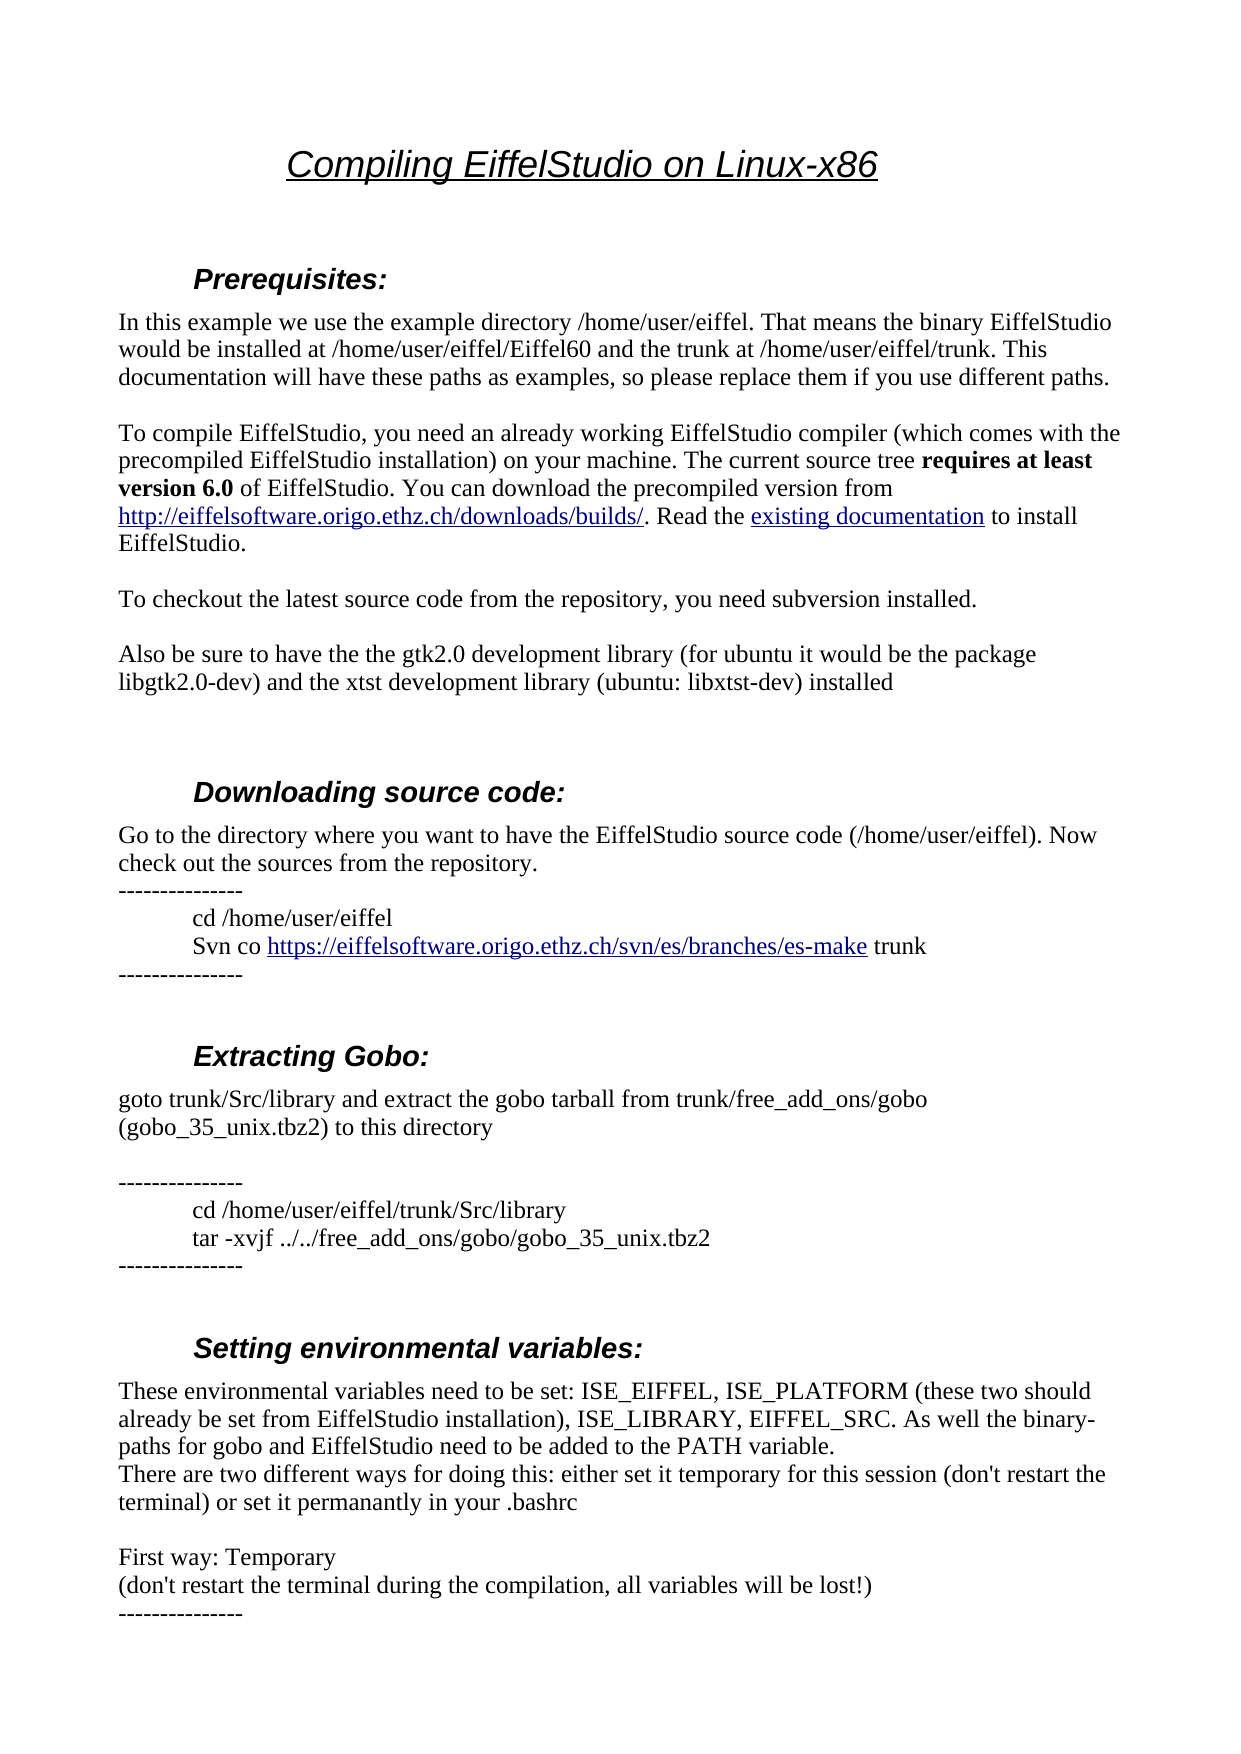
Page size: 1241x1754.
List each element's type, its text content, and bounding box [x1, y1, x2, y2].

text Also be sure to have the the gtk2.0 development library (for ubuntu it would be the package libgtk2.0-dev) and the xtst development library (ubuntu: libxtst-dev) installed [118, 640, 1122, 696]
text --------------- cd /home/user/eiffel/trunk/Src/library [118, 1168, 1122, 1224]
text In this example we use the example directory /home/user/eiffel. That means the binary EiffelStudio would be installed at /home/user/eiffel/Eiffel60 and the trunk at /home/user/eiffel/trunk. This documentation will have these paths as examples, so please replace them if you use different paths. [118, 308, 1122, 391]
text --------------- [118, 1599, 1122, 1626]
text These environmental variables need to be set: ISE_EIFFEL, ISE_PLATFORM (these two should already be set from EiffelStudio installation), ISE_LIBRARY, EIFFEL_SRC. As well the binary-paths for gobo and EiffelStudio need to be added to the PATH variable. [118, 1377, 1122, 1460]
text Go to the directory where you want to have the EiffelStudio source code (/home/user/eiffel). Now check out the sources from the repository. [118, 821, 1122, 877]
text --------------- [118, 1252, 1122, 1279]
subtitle Prerequisites: [118, 263, 1122, 295]
text --------------- [118, 877, 1122, 904]
text To checkout the latest source code from the repository, you need subversion installed. [118, 585, 1122, 613]
text goto trunk/Src/library and extract the gobo tarball from trunk/free_add_ons/gobo (gobo_35_unix.tbz2) to this directory [118, 1085, 1122, 1141]
subtitle Compiling EiffelStudio on Linux-x86 [0, 143, 1122, 185]
text First way: Temporary [118, 1543, 1122, 1571]
subtitle Downloading source code: [118, 776, 1122, 809]
text To compile EiffelStudio, you need an already working EiffelStudio compiler (which comes with the precompiled EiffelStudio installation) on your machine. The current source tree requires at least version 6.0 of EiffelStudio. You can download the precompiled version from http://eiffelsoftware.origo.ethz.ch/downloads/builds/. Read the existing documentation to install EiffelStudio. [118, 419, 1122, 557]
text (don't restart the terminal during the compilation, all variables will be lost!) [118, 1571, 1122, 1599]
text Svn co https://eiffelsoftware.origo.ethz.ch/svn/es/branches/es-make trunk [118, 932, 1122, 960]
subtitle Setting environmental variables: [118, 1332, 1122, 1364]
text --------------- [118, 960, 1122, 987]
text tar -xvjf ../../free_add_ons/gobo/gobo_35_unix.tbz2 [118, 1224, 1122, 1252]
text There are two different ways for doing this: either set it temporary for this session (don't restart the terminal) or set it permanantly in your .bashrc [118, 1460, 1122, 1516]
text cd /home/user/eiffel [118, 904, 1122, 932]
subtitle Extracting Gobo: [118, 1040, 1122, 1073]
